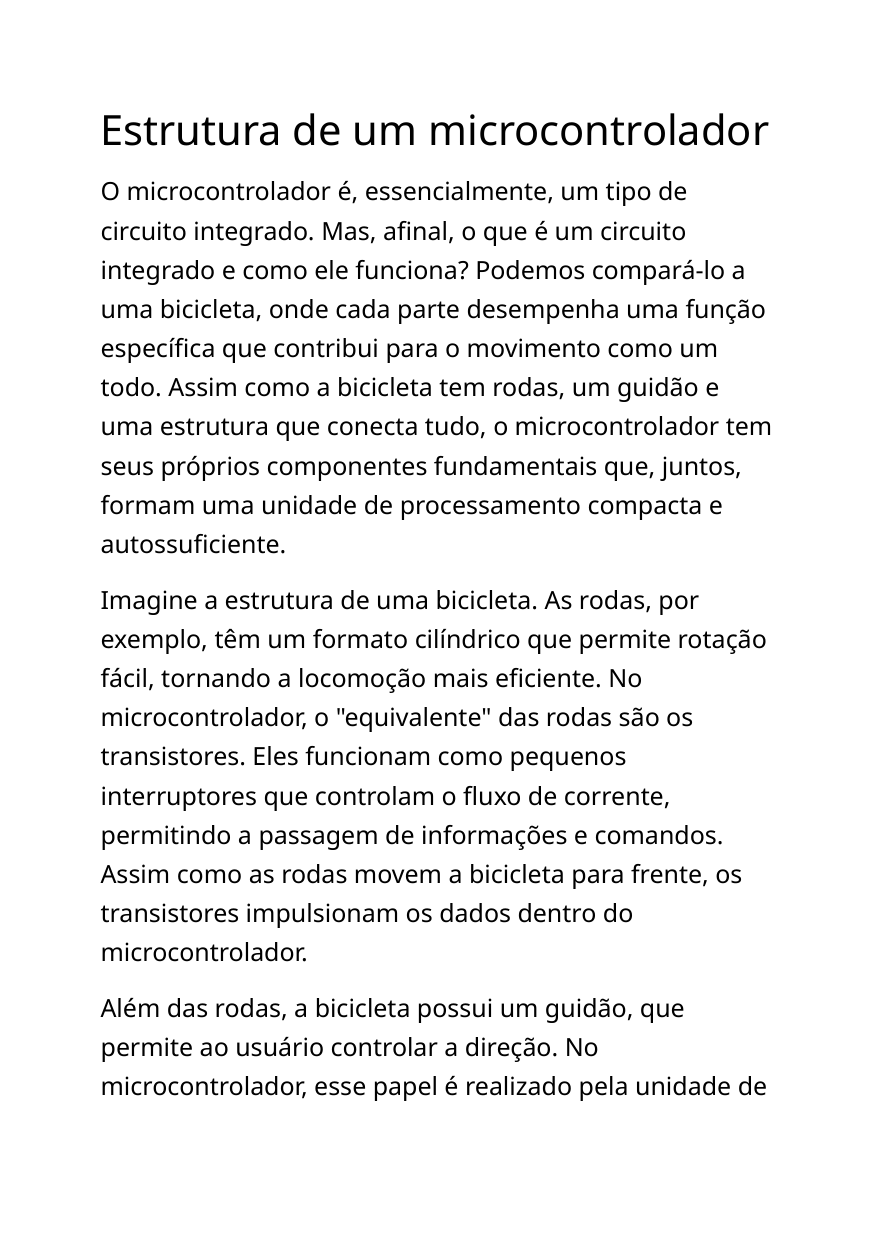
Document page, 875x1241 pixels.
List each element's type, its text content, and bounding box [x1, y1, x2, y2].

text O microcontrolador é, essencialmente, um tipo de circuito integrado. Mas, afinal, o que é um circuito integrado e como ele funciona? Podemos compará-lo a uma bicicleta, onde cada parte desempenha uma função específica que contribui para o movimento como um todo. Assim como a bicicleta tem rodas, um guidão e uma estrutura que conecta tudo, o microcontrolador tem seus próprios componentes fundamentais que, juntos, formam uma unidade de processamento compacta e autossuficiente. [100, 174, 774, 561]
subtitle Estrutura de um microcontrolador [100, 100, 774, 157]
text Imagine a estrutura de uma bicicleta. As rodas, por exemplo, têm um formato cilíndrico que permite rotação fácil, tornando a locomoção mais eficiente. No microcontrolador, o "equivalente" das rodas são os transistores. Eles funcionam como pequenos interruptores que controlam o fluxo de corrente, permitindo a passagem de informações e comandos. Assim como as rodas movem a bicicleta para frente, os transistores impulsionam os dados dentro do microcontrolador. [100, 582, 774, 969]
text Além das rodas, a bicicleta possui um guidão, que permite ao usuário controlar a direção. No microcontrolador, esse papel é realizado pela unidade de [100, 991, 774, 1103]
